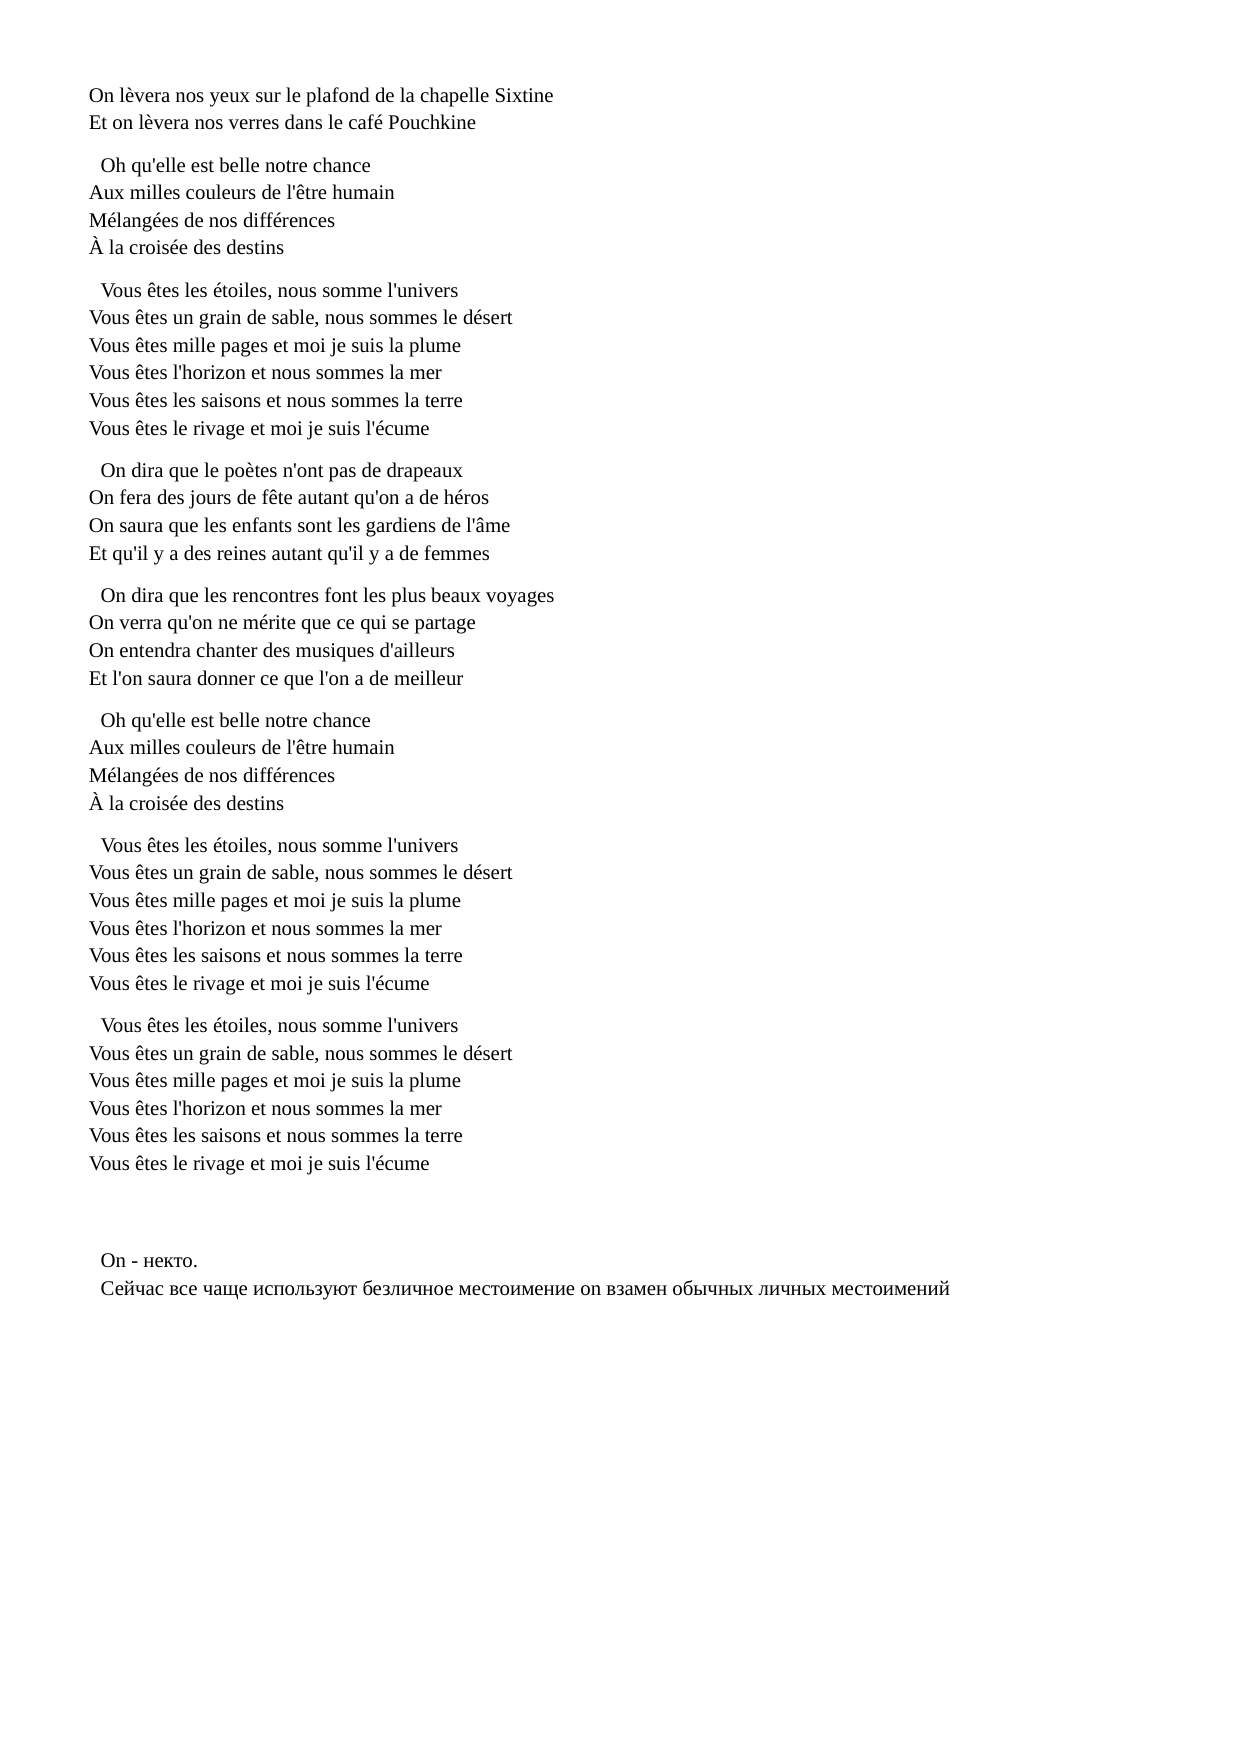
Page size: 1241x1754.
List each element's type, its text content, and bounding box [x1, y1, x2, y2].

text Vous êtes les étoiles, nous somme l'univers Vous êtes un grain de sable, nous sommes le désert Vous êtes mille pages et moi je suis la plume Vous êtes l'horizon et nous sommes la mer Vous êtes les saisons et nous sommes la terre Vous êtes le rivage et moi je suis l'écume [88, 1013, 1152, 1175]
text Vous êtes les étoiles, nous somme l'univers Vous êtes un grain de sable, nous sommes le désert Vous êtes mille pages et moi je suis la plume Vous êtes l'horizon et nous sommes la mer Vous êtes les saisons et nous sommes la terre Vous êtes le rivage et moi je suis l'écume [88, 833, 1152, 995]
text Vous êtes les étoiles, nous somme l'univers Vous êtes un grain de sable, nous sommes le désert Vous êtes mille pages et moi je suis la plume Vous êtes l'horizon et nous sommes la mer Vous êtes les saisons et nous sommes la terre Vous êtes le rivage et moi je suis l'écume [88, 277, 1152, 439]
text On dira que les rencontres font les plus beaux voyages On verra qu'on ne mérite que ce qui se partage On entendra chanter des musiques d'ailleurs Et l'on saura donner ce que l'on a de meilleur [88, 583, 1152, 689]
text Сейчас все чаще используют безличное местоимение on взамен обычных личных местоимений [88, 1276, 1152, 1300]
text On - некто. [88, 1248, 1152, 1272]
text On dira que le poètes n'ont pas de drapeaux On fera des jours de fête autant qu'on a de héros On saura que les enfants sont les gardiens de l'âme Et qu'il y a des reines autant qu'il y a de femmes [88, 458, 1152, 564]
text Oh qu'elle est belle notre chance Aux milles couleurs de l'être humain Mélangées de nos différences À la croisée des destins [88, 152, 1152, 259]
text Oh qu'elle est belle notre chance Aux milles couleurs de l'être humain Mélangées de nos différences À la croisée des destins [88, 708, 1152, 814]
text On lèvera nos yeux sur le plafond de la chapelle Sixtine Et on lèvera nos verres dans le café Pouchkine [88, 83, 1152, 134]
